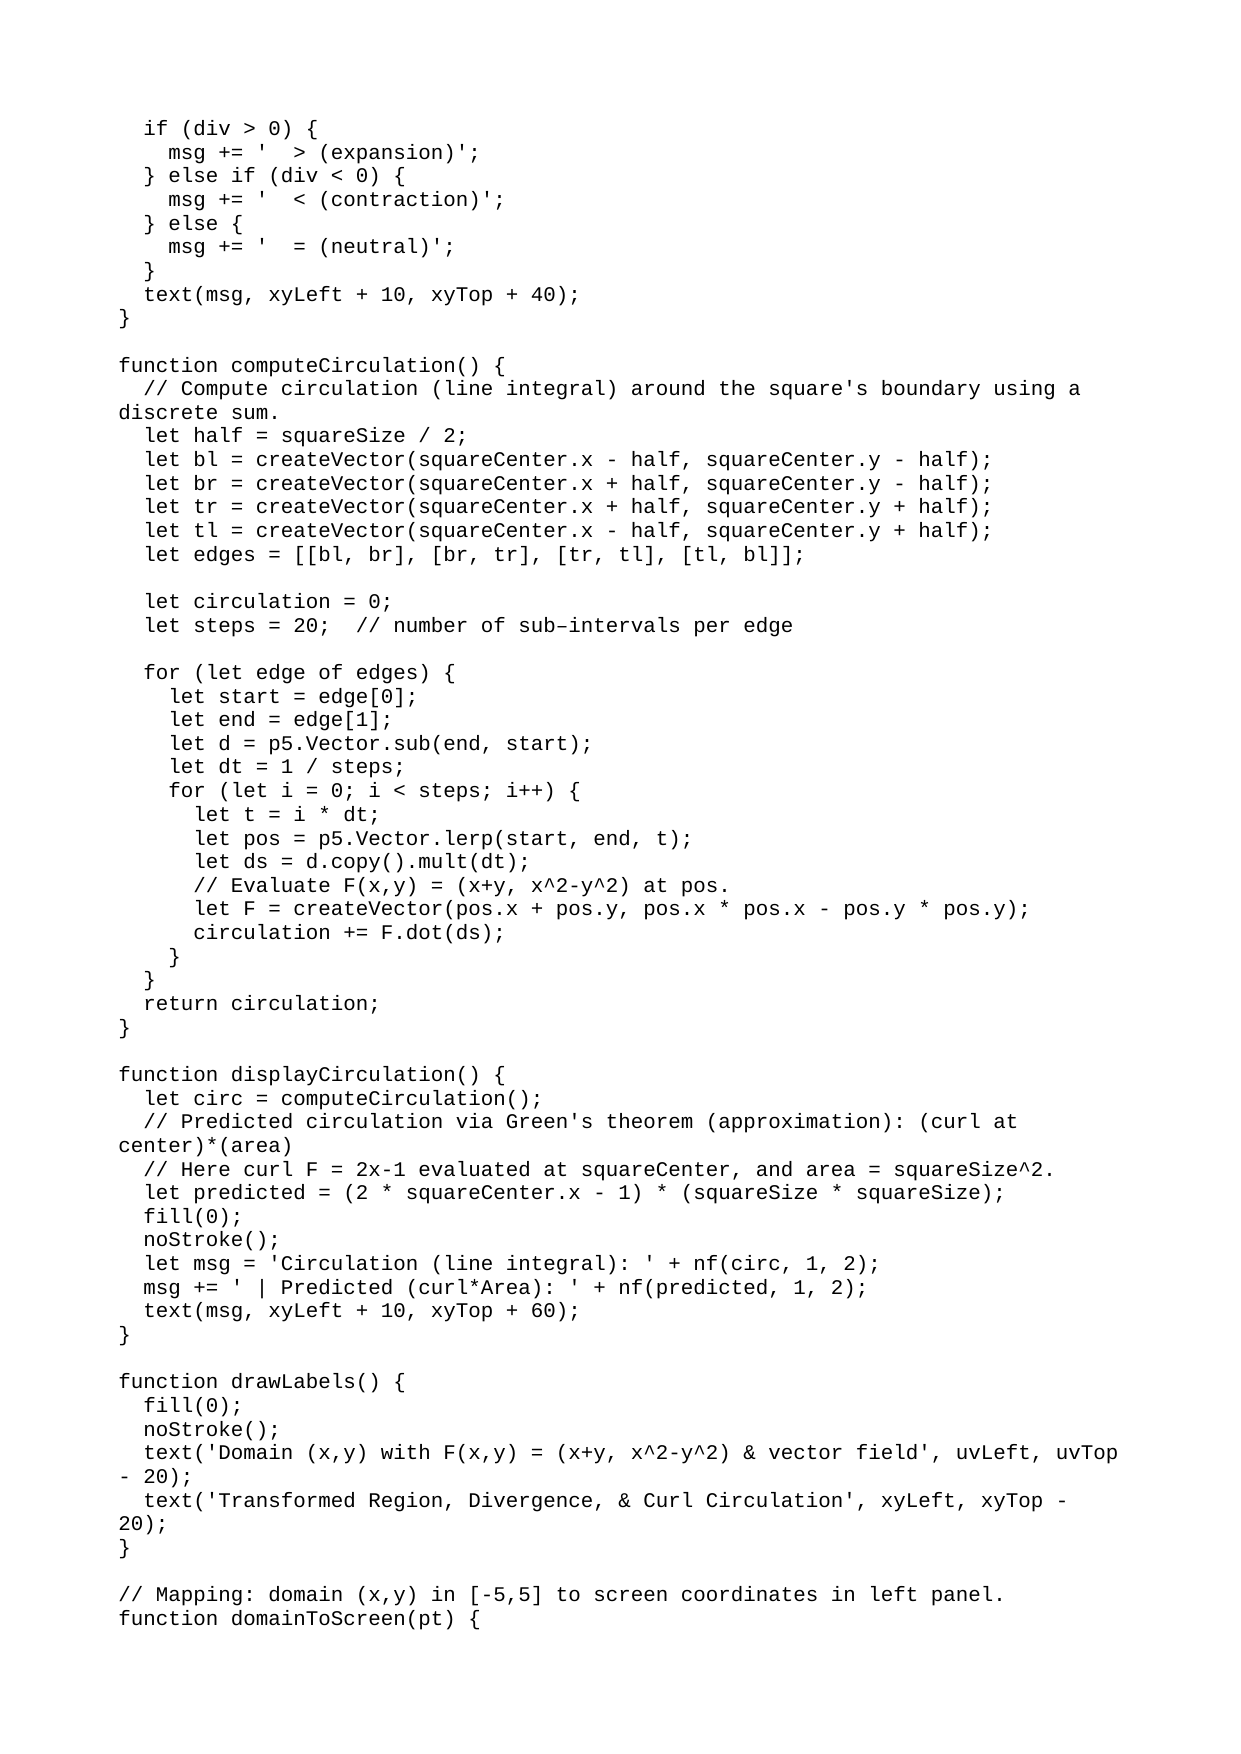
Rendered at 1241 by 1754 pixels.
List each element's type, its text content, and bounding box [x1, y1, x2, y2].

text function computeCirculation() { [118, 354, 1122, 378]
text msg += ' | Predicted (curl*Area): ' + nf(predicted, 1, 2); [118, 1277, 1122, 1300]
text noStroke(); [118, 1229, 1122, 1253]
text let pos = p5.Vector.lerp(start, end, t); [118, 827, 1122, 851]
text let ds = d.copy().mult(dt); [118, 851, 1122, 875]
text let steps = 20; // number of sub–intervals per edge [118, 615, 1122, 638]
text text(msg, xyLeft + 10, xyTop + 60); [118, 1300, 1122, 1324]
text let bl = createVector(squareCenter.x - half, squareCenter.y - half); [118, 449, 1122, 473]
text } else if (div < 0) { [118, 165, 1122, 189]
text text('Domain (x,y) with F(x,y) = (x+y, x^2-y^2) & vector field', uvLeft, uvTop - 20); [118, 1442, 1122, 1489]
text let end = edge[1]; [118, 709, 1122, 733]
text let start = edge[0]; [118, 686, 1122, 709]
text let br = createVector(squareCenter.x + half, squareCenter.y - half); [118, 473, 1122, 496]
text fill(0); [118, 1395, 1122, 1419]
text circulation += F.dot(ds); [118, 922, 1122, 946]
text } [118, 1324, 1122, 1348]
text let predicted = (2 * squareCenter.x - 1) * (squareSize * squareSize); [118, 1182, 1122, 1206]
text } [118, 307, 1122, 331]
text fill(0); [118, 1206, 1122, 1229]
text } [118, 1017, 1122, 1040]
text let d = p5.Vector.sub(end, start); [118, 733, 1122, 757]
text let half = squareSize / 2; [118, 426, 1122, 449]
text let edges = [[bl, br], [br, tr], [tr, tl], [tl, bl]]; [118, 544, 1122, 567]
text if (div > 0) { [118, 118, 1122, 142]
text let t = i * dt; [118, 804, 1122, 827]
text function displayCirculation() { [118, 1064, 1122, 1088]
text // Evaluate F(x,y) = (x+y, x^2-y^2) at pos. [118, 875, 1122, 898]
text } [118, 946, 1122, 969]
text let tl = createVector(squareCenter.x - half, squareCenter.y + half); [118, 520, 1122, 544]
text let dt = 1 / steps; [118, 757, 1122, 780]
text let F = createVector(pos.x + pos.y, pos.x * pos.x - pos.y * pos.y); [118, 898, 1122, 922]
text text('Transformed Region, Divergence, & Curl Circulation', xyLeft, xyTop - 20); [118, 1489, 1122, 1537]
text // Here curl F = 2x-1 evaluated at squareCenter, and area = squareSize^2. [118, 1158, 1122, 1182]
text for (let edge of edges) { [118, 662, 1122, 686]
text } [118, 969, 1122, 993]
text // Compute circulation (line integral) around the square's boundary using a discrete sum. [118, 378, 1122, 426]
text let msg = 'Circulation (line integral): ' + nf(circ, 1, 2); [118, 1253, 1122, 1277]
text msg += ' > (expansion)'; [118, 142, 1122, 165]
text let circ = computeCirculation(); [118, 1088, 1122, 1111]
text } [118, 1537, 1122, 1561]
text function domainToScreen(pt) { [118, 1608, 1122, 1631]
text let circulation = 0; [118, 591, 1122, 615]
text text(msg, xyLeft + 10, xyTop + 40); [118, 284, 1122, 307]
text // Mapping: domain (x,y) in [-5,5] to screen coordinates in left panel. [118, 1584, 1122, 1608]
text let tr = createVector(squareCenter.x + half, squareCenter.y + half); [118, 496, 1122, 520]
text for (let i = 0; i < steps; i++) { [118, 780, 1122, 804]
text // Predicted circulation via Green's theorem (approximation): (curl at center)*(area) [118, 1111, 1122, 1158]
text msg += ' = (neutral)'; [118, 236, 1122, 260]
text noStroke(); [118, 1419, 1122, 1442]
text return circulation; [118, 993, 1122, 1017]
text function drawLabels() { [118, 1371, 1122, 1395]
text msg += ' < (contraction)'; [118, 189, 1122, 213]
text } else { [118, 213, 1122, 236]
text } [118, 260, 1122, 284]
